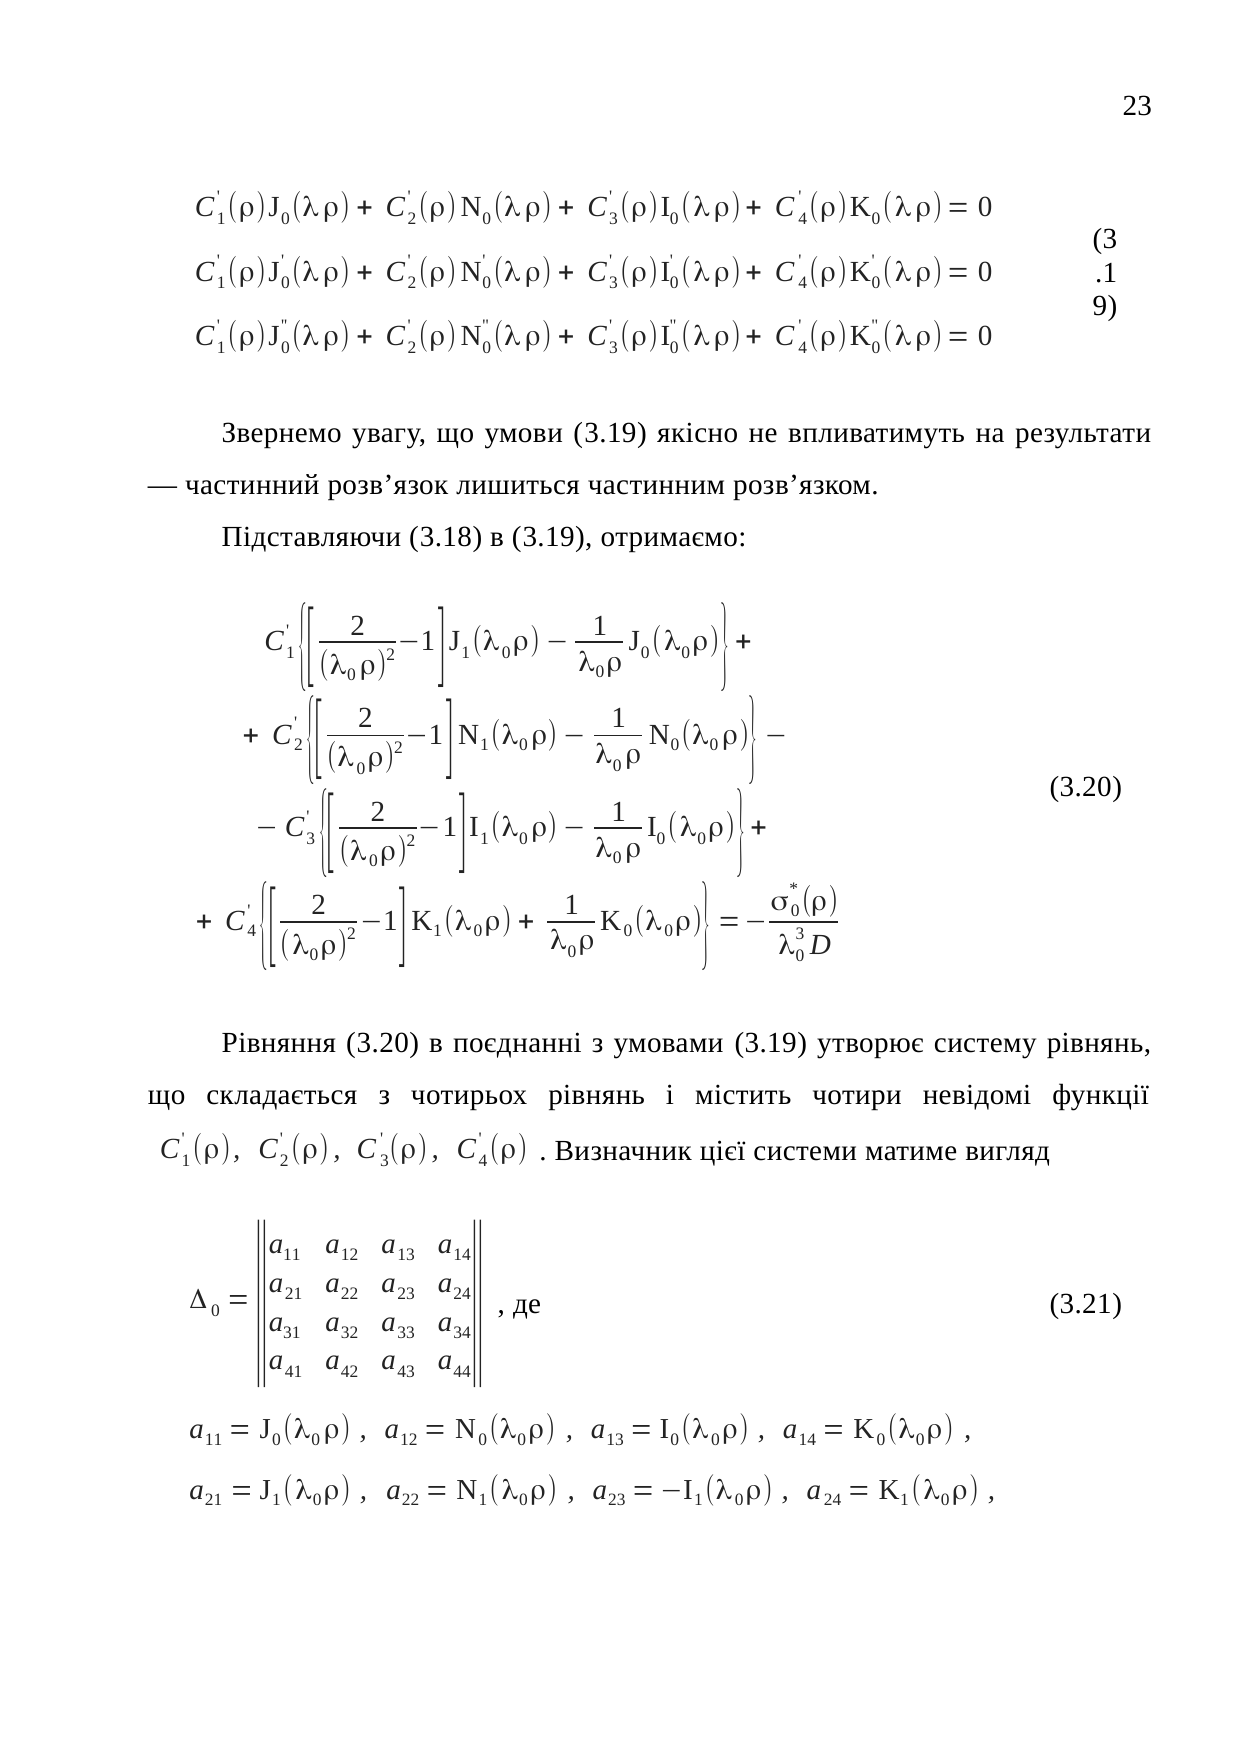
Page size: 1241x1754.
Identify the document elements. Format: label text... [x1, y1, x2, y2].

text (3.20) [148, 572, 1152, 1001]
text Підставляючи (3.18) в (3.19), отримаємо: [148, 519, 1152, 553]
text , де (3.21) [148, 1189, 1152, 1388]
table_header [148, 152, 1054, 415]
text Рівняння (3.20) в поєднанні з умовами (3.19) утворює систему рівнянь, що складається з чотирьох рівнянь і містить чотири невідомі функції . Визначник цієї системи матиме вигляд [148, 1025, 1152, 1170]
text Звернемо увагу, що умови (3.19) якісно не впливатимуть на результати — частинний розв’язок лишиться частинним розв’язком. [148, 415, 1152, 501]
table_header (3.19) [1054, 152, 1152, 415]
